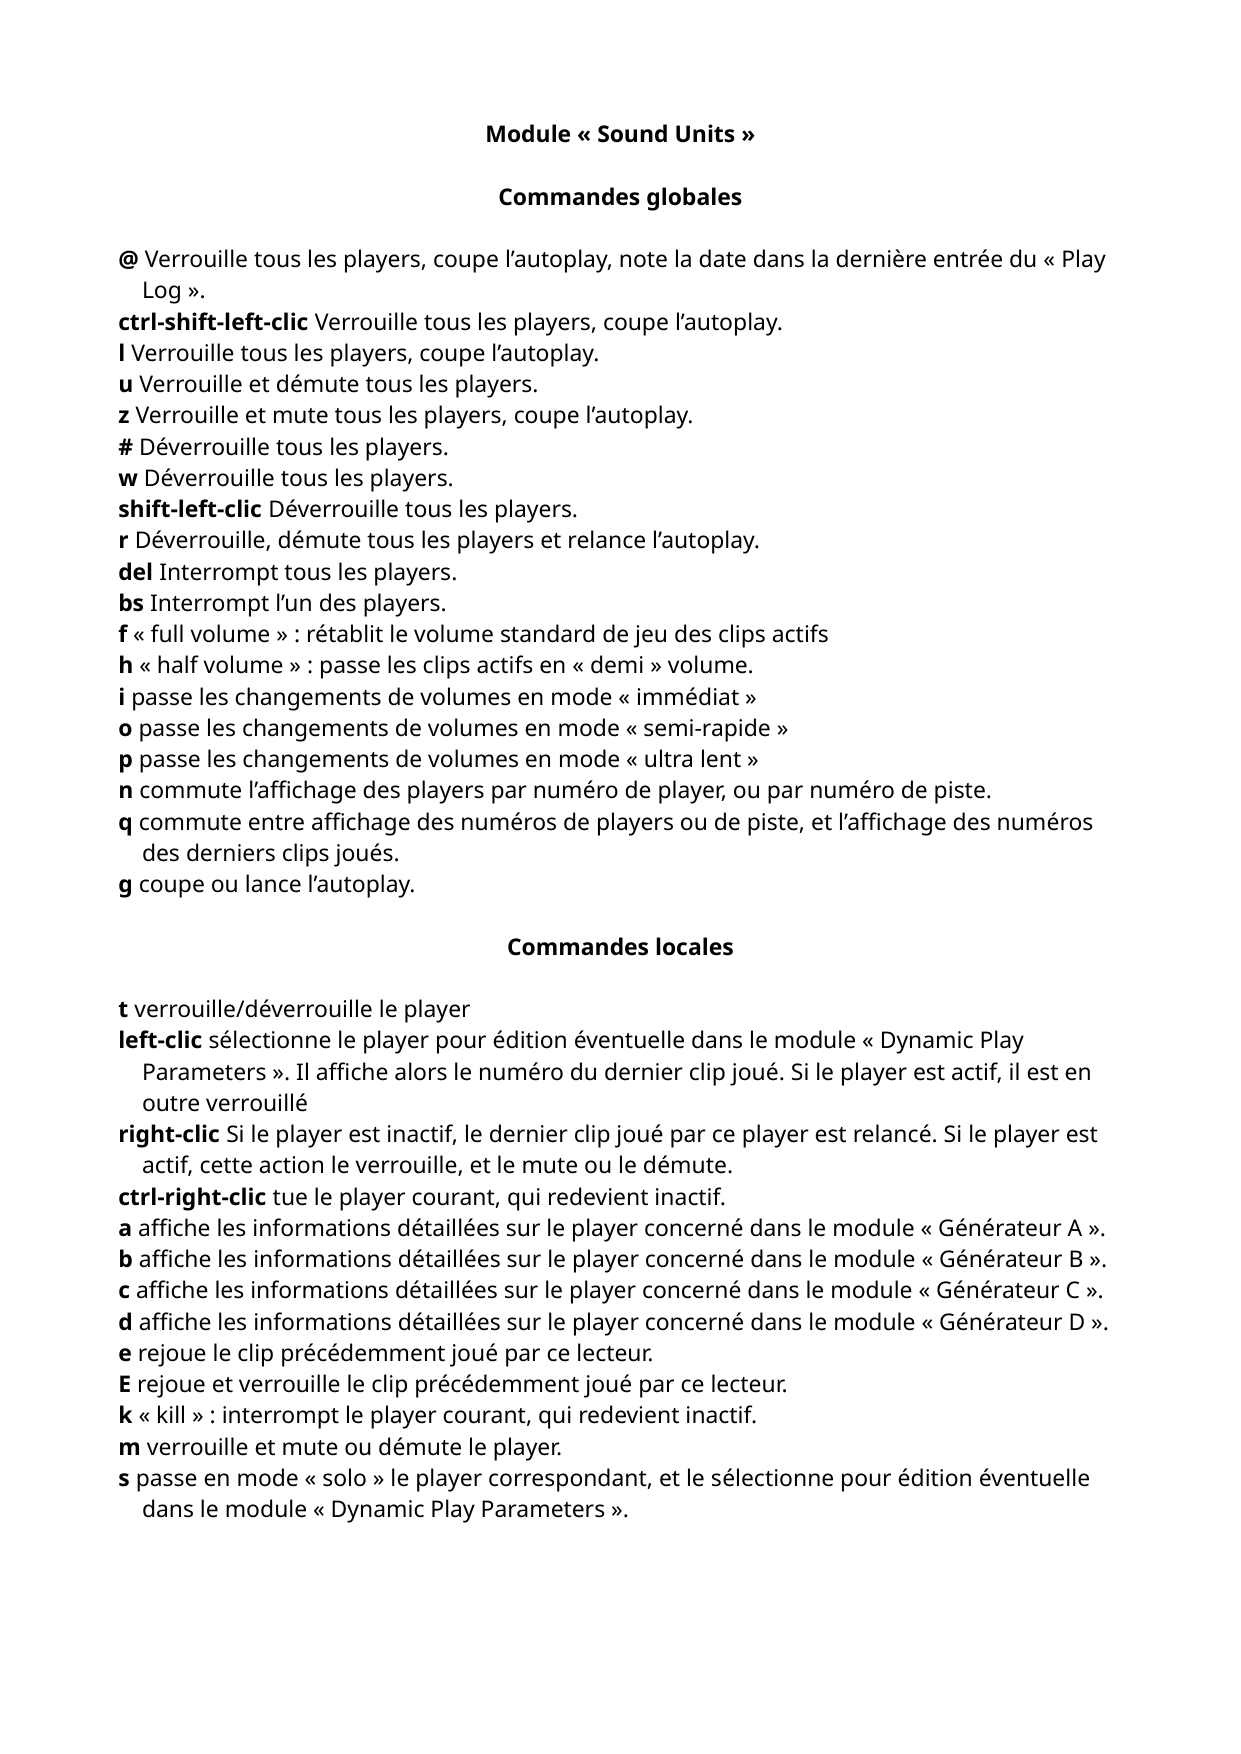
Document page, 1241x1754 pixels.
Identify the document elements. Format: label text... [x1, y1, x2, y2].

text k « kill » : interrompt le player courant, qui redevient inactif. [118, 1399, 1122, 1431]
text f « full volume » : rétablit le volume standard de jeu des clips actifs [118, 618, 1122, 649]
text d affiche les informations détaillées sur le player concerné dans le module « Générateur D ». [118, 1306, 1122, 1337]
text Module « Sound Units » [118, 118, 1122, 149]
text g coupe ou lance l’autoplay. [118, 868, 1122, 899]
text p passe les changements de volumes en mode « ultra lent » [118, 743, 1122, 774]
text h « half volume » : passe les clips actifs en « demi » volume. [118, 649, 1122, 681]
text del Interrompt tous les players. [118, 556, 1122, 587]
text a affiche les informations détaillées sur le player concerné dans le module « Générateur A ». [118, 1212, 1122, 1243]
text left-clic sélectionne le player pour édition éventuelle dans le module « Dynamic Play Parameters ». Il affiche alors le numéro du dernier clip joué. Si le player est actif, il est en outre verrouillé [118, 1024, 1122, 1118]
text # Déverrouille tous les players. [118, 431, 1122, 462]
text o passe les changements de volumes en mode « semi-rapide » [118, 712, 1122, 743]
text e rejoue le clip précédemment joué par ce lecteur. [118, 1337, 1122, 1368]
text r Déverrouille, démute tous les players et relance l’autoplay. [118, 524, 1122, 556]
text Commandes locales [118, 931, 1122, 962]
text ctrl-shift-left-clic Verrouille tous les players, coupe l’autoplay. [118, 306, 1122, 337]
text m verrouille et mute ou démute le player. [118, 1431, 1122, 1462]
text c affiche les informations détaillées sur le player concerné dans le module « Générateur C ». [118, 1274, 1122, 1306]
text b affiche les informations détaillées sur le player concerné dans le module « Générateur B ». [118, 1243, 1122, 1274]
text l Verrouille tous les players, coupe l’autoplay. [118, 337, 1122, 368]
text n commute l’affichage des players par numéro de player, ou par numéro de piste. [118, 774, 1122, 806]
text w Déverrouille tous les players. [118, 462, 1122, 493]
text i passe les changements de volumes en mode « immédiat » [118, 681, 1122, 712]
text z Verrouille et mute tous les players, coupe l’autoplay. [118, 399, 1122, 431]
text u Verrouille et démute tous les players. [118, 368, 1122, 399]
text E rejoue et verrouille le clip précédemment joué par ce lecteur. [118, 1368, 1122, 1399]
text t verrouille/déverrouille le player [118, 993, 1122, 1024]
text shift-left-clic Déverrouille tous les players. [118, 493, 1122, 524]
text @ Verrouille tous les players, coupe l’autoplay, note la date dans la dernière entrée du « Play Log ». [118, 243, 1122, 306]
text Commandes globales [118, 181, 1122, 212]
text right-clic Si le player est inactif, le dernier clip joué par ce player est relancé. Si le player est actif, cette action le verrouille, et le mute ou le démute. [118, 1118, 1122, 1181]
text ctrl-right-clic tue le player courant, qui redevient inactif. [118, 1181, 1122, 1212]
text s passe en mode « solo » le player correspondant, et le sélectionne pour édition éventuelle dans le module « Dynamic Play Parameters ». [118, 1462, 1122, 1524]
text bs Interrompt l’un des players. [118, 587, 1122, 618]
text q commute entre affichage des numéros de players ou de piste, et l’affichage des numéros des derniers clips joués. [118, 806, 1122, 868]
